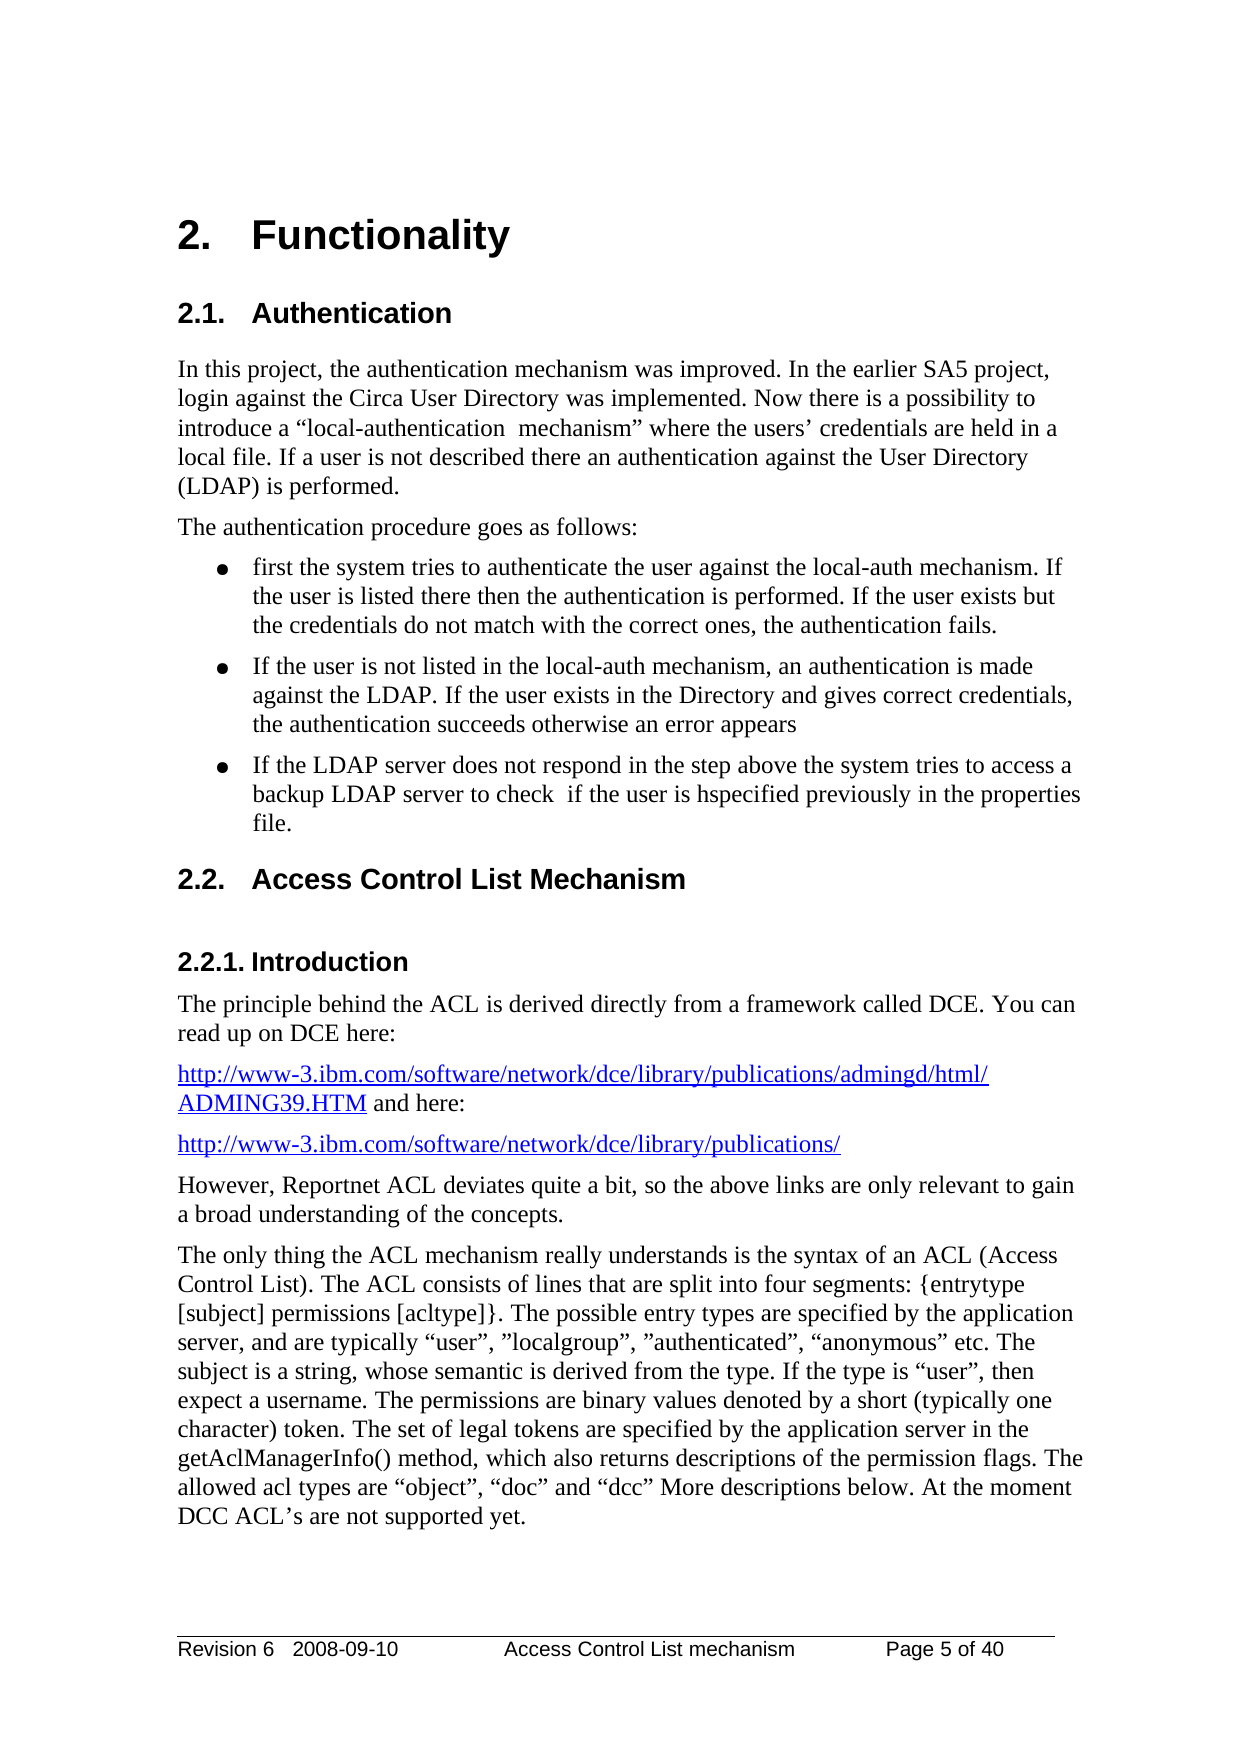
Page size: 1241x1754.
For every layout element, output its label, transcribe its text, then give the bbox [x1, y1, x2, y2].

list first the system tries to authenticate the user against the local-auth mechanism. If the user is listed there then the authentication is performed. If the user exists but the credentials do not match with the correct ones, the authentication fails. [215, 552, 1092, 639]
text http://www-3.ibm.com/software/network/dce/library/publications/ [177, 1129, 1092, 1158]
subtitle Functionality [177, 210, 1092, 258]
text The authentication procedure goes as follows: [177, 511, 1092, 540]
text However, Reportnet ACL deviates quite a bit, so the above links are only relevant to gain a broad understanding of the concepts. [177, 1169, 1092, 1228]
subtitle Access Control List Mechanism [177, 862, 1092, 896]
text In this project, the authentication mechanism was improved. In the earlier SA5 project, login against the Circa User Directory was implemented. Now there is a possibility to introduce a “local-authentication mechanism” where the users’ credentials are held in a local file. If a user is not described there an authentication against the User Directory (LDAP) is performed. [177, 354, 1092, 499]
subtitle Authentication [177, 296, 1092, 329]
list If the LDAP server does not respond in the step above the system tries to access a backup LDAP server to check if the user is hspecified previously in the properties file. [215, 750, 1092, 837]
subtitle Introduction [177, 945, 1092, 976]
text http://www-3.ibm.com/software/network/dce/library/publications/admingd/html/ADMING39.HTM and here: [177, 1059, 1092, 1117]
list If the user is not listed in the local-auth mechanism, an authentication is made against the LDAP. If the user exists in the Directory and gives correct credentials, the authentication succeeds otherwise an error appears [215, 651, 1092, 738]
text The principle behind the ACL is derived directly from a framework called DCE. You can read up on DCE here: [177, 989, 1092, 1047]
text The only thing the ACL mechanism really understands is the syntax of an ACL (Access Control List). The ACL consists of lines that are split into four segments: {entrytype [subject] permissions [acltype]}. The possible entry types are specified by the application server, and are typically “user”, ”localgroup”, ”authenticated”, “anonymous” etc. The subject is a string, whose semantic is derived from the type. If the type is “user”, then expect a username. The permissions are binary values denoted by a short (typically one character) token. The set of legal tokens are specified by the application server in the getAclManagerInfo() method, which also returns descriptions of the permission flags. The allowed acl types are “object”, “doc” and “dcc” More descriptions below. At the moment DCC ACL’s are not supported yet. [177, 1239, 1092, 1530]
